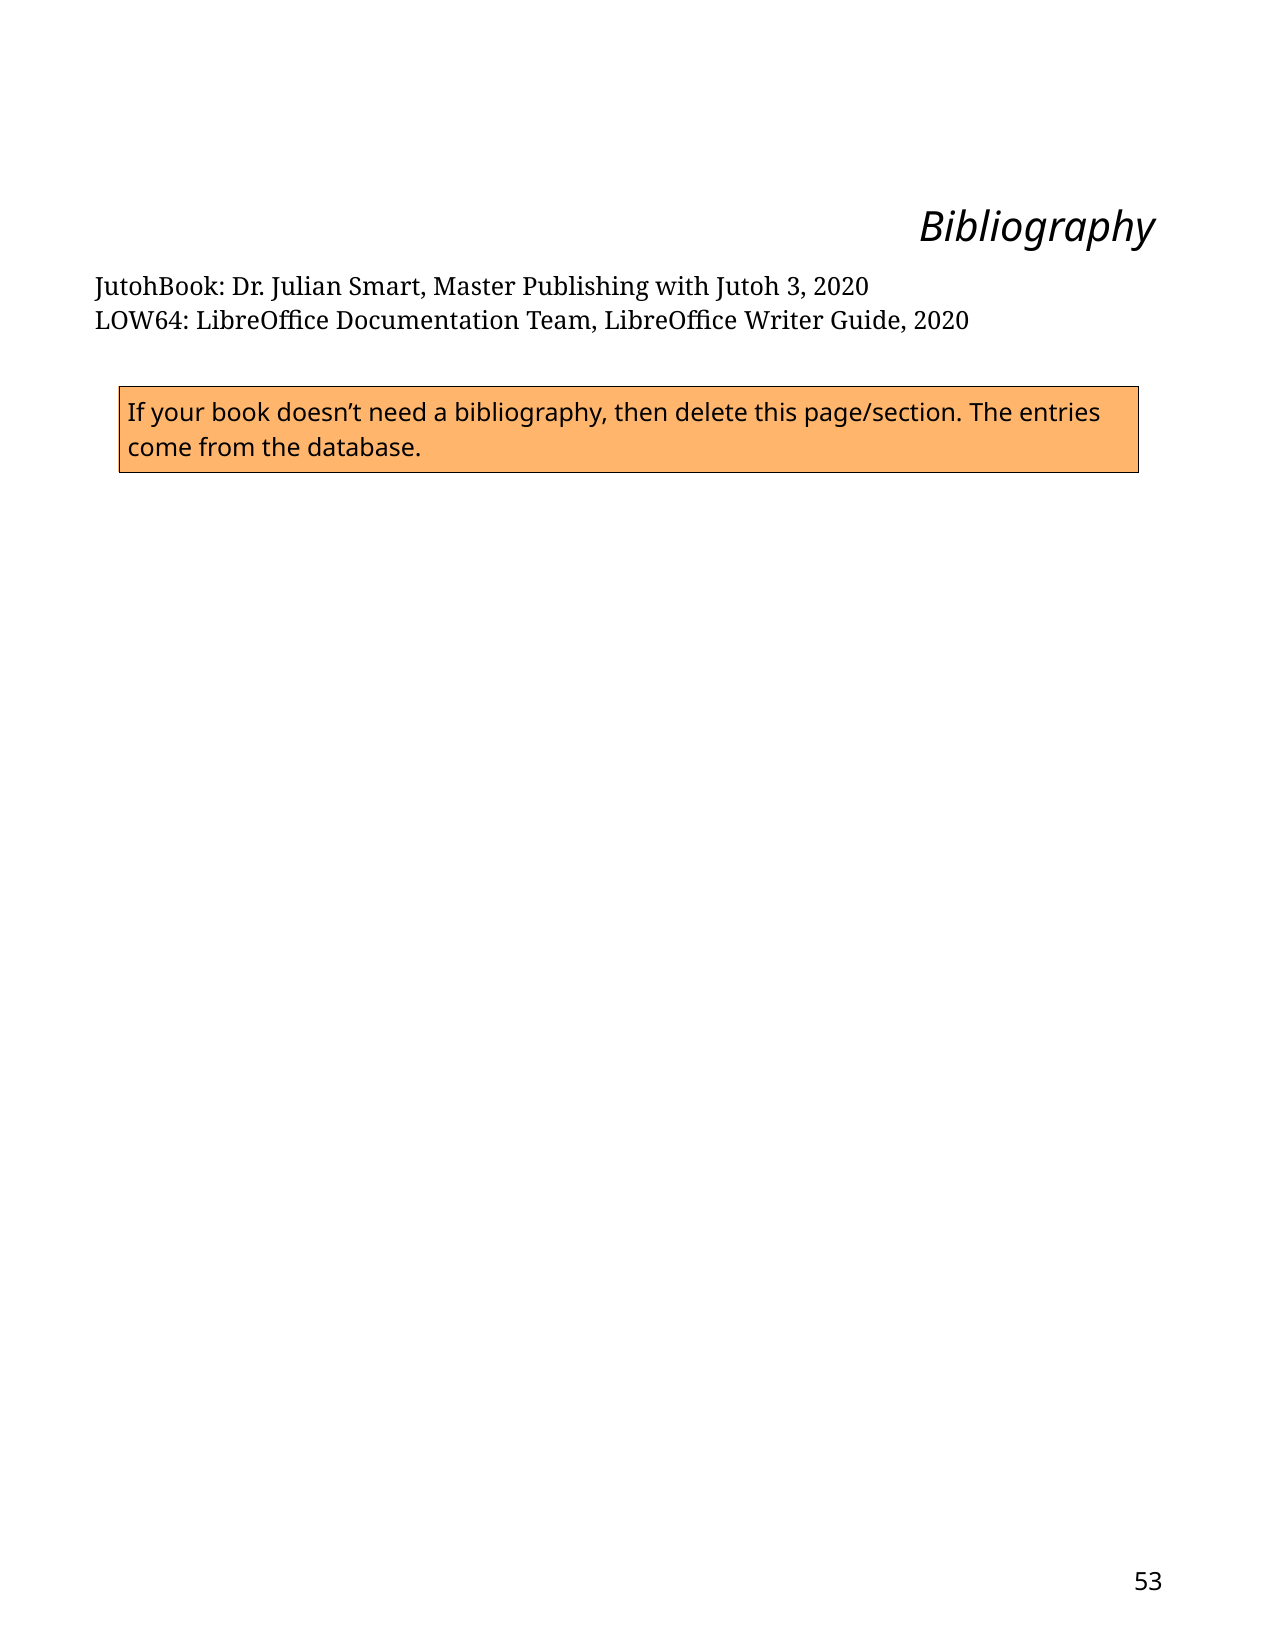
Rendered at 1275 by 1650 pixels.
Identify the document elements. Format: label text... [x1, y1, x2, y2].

text LOW64: LibreOffice Documentation Team, LibreOffice Writer Guide, 2020 [94, 303, 1162, 337]
text JutohBook: Dr. Julian Smart, Master Publishing with Jutoh 3, 2020 [94, 269, 1162, 303]
subtitle Bibliography [94, 194, 1162, 257]
text If your book doesn’t need a bibliography, then delete this page/section. The entries come from the database. [120, 387, 1138, 472]
